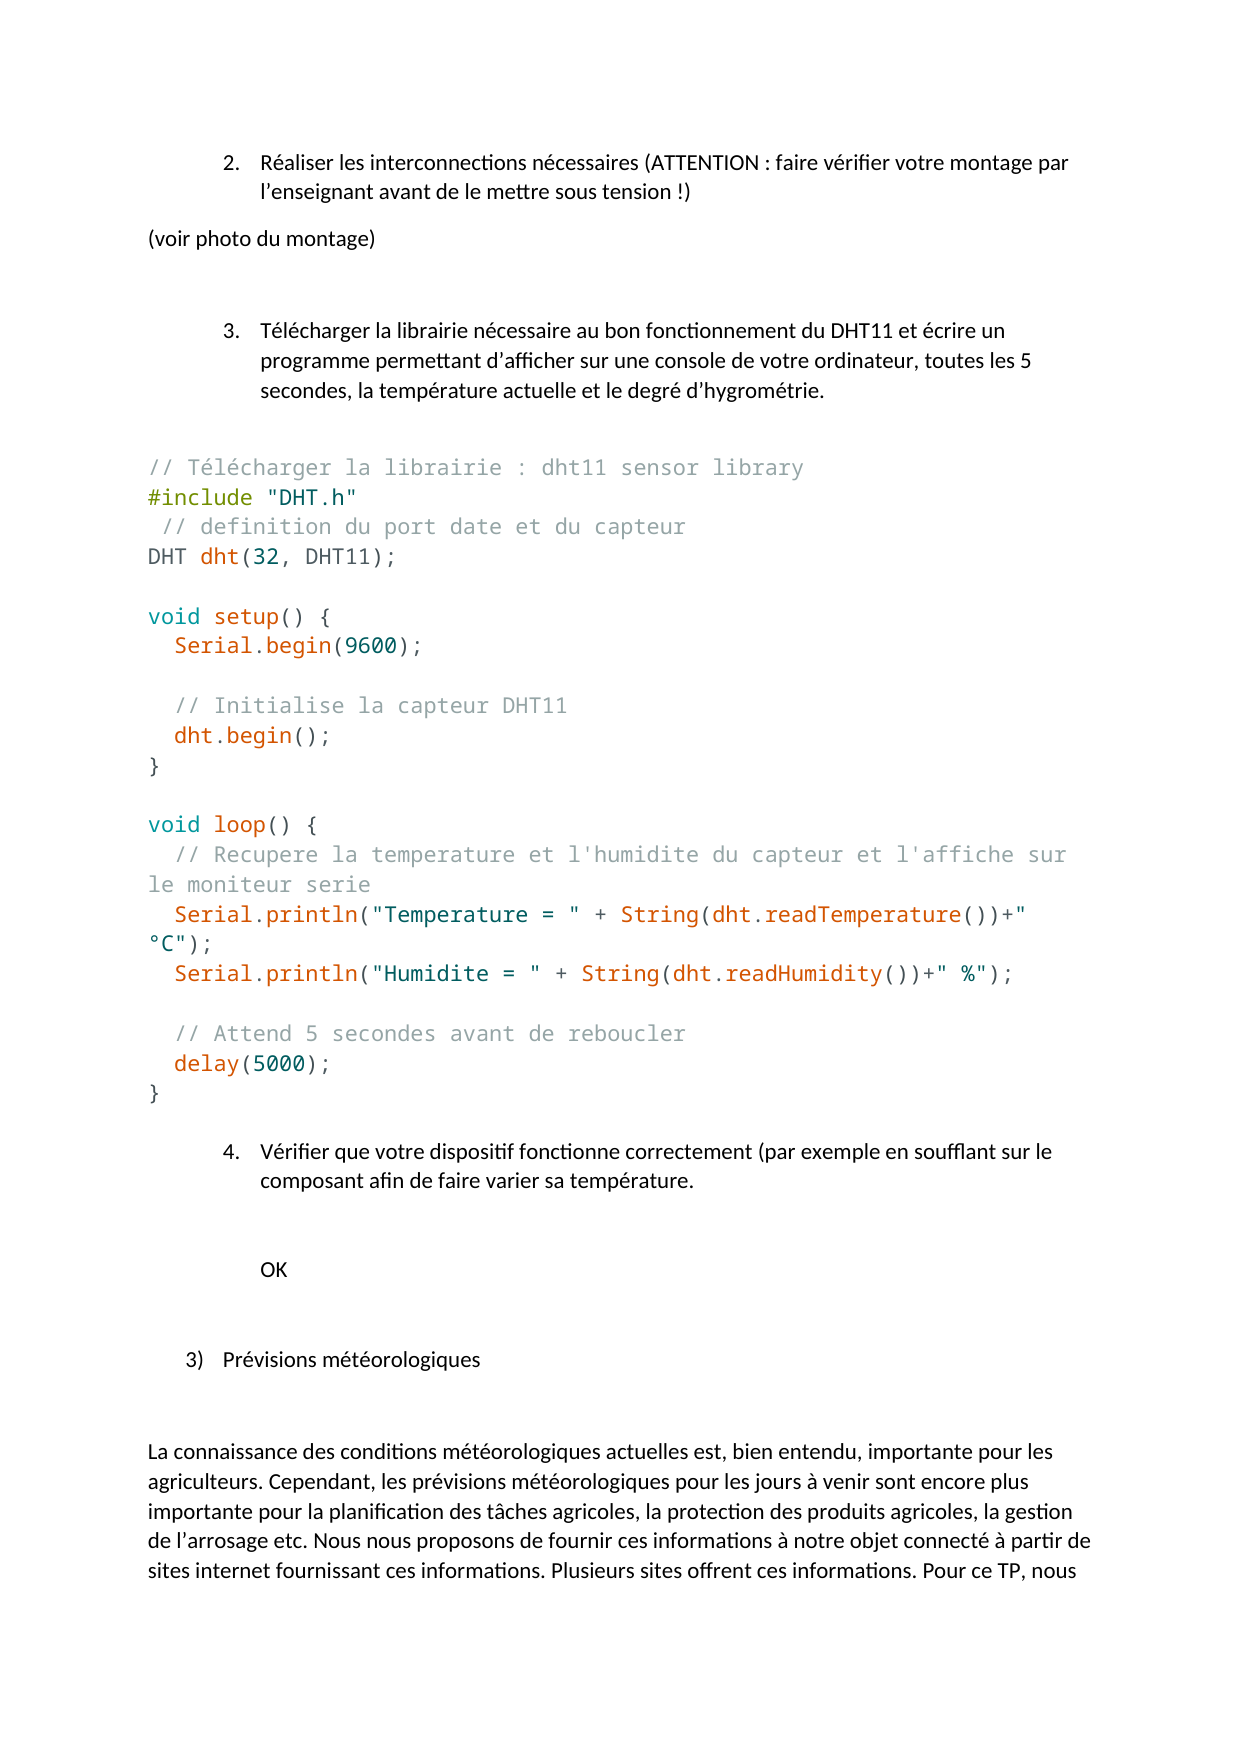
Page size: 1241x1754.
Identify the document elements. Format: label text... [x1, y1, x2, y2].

text } [148, 1077, 1093, 1107]
text // Initialise la capteur DHT11 [148, 690, 1093, 720]
text La connaissance des conditions météorologiques actuelles est, bien entendu, importante pour les agriculteurs. Cependant, les prévisions météorologiques pour les jours à venir sont encore plus importante pour la planification des tâches agricoles, la protection des produits agricoles, la gestion de l’arrosage etc. Nous nous proposons de fournir ces informations à notre objet connecté à partir de sites internet fournissant ces informations. Plusieurs sites offrent ces informations. Pour ce TP, nous [148, 1437, 1093, 1584]
text delay(5000); [148, 1048, 1093, 1077]
text #include "DHT.h" [148, 482, 1093, 511]
list Vérifier que votre dispositif fonctionne correctement (par exemple en soufflant sur le composant afin de faire varier sa température. [223, 1137, 1093, 1194]
text DHT dht(32, DHT11); [148, 541, 1093, 571]
text dht.begin(); [148, 720, 1093, 750]
text } [148, 750, 1093, 779]
list Prévisions météorologiques [185, 1345, 1093, 1373]
list Réaliser les interconnections nécessaires (ATTENTION : faire vérifier votre montage par l’enseignant avant de le mettre sous tension !) [223, 148, 1093, 205]
text void setup() { [148, 601, 1093, 631]
text void loop() { [148, 809, 1093, 839]
list OK [260, 1256, 1093, 1284]
text // Télécharger la librairie : dht11 sensor library [148, 452, 1093, 482]
text Serial.println("Temperature = " + String(dht.readTemperature())+" °C"); [148, 899, 1093, 958]
text // Attend 5 secondes avant de reboucler [148, 1018, 1093, 1048]
text (voir photo du montage) [148, 224, 1093, 252]
text // Recupere la temperature et l'humidite du capteur et l'affiche sur le moniteur serie [148, 839, 1093, 899]
text Serial.begin(9600); [148, 631, 1093, 660]
text // definition du port date et du capteur [148, 511, 1093, 541]
list Télécharger la librairie nécessaire au bon fonctionnement du DHT11 et écrire un programme permettant d’afficher sur une console de votre ordinateur, toutes les 5 secondes, la température actuelle et le degré d’hygrométrie. [223, 316, 1093, 404]
text Serial.println("Humidite = " + String(dht.readHumidity())+" %"); [148, 958, 1093, 988]
